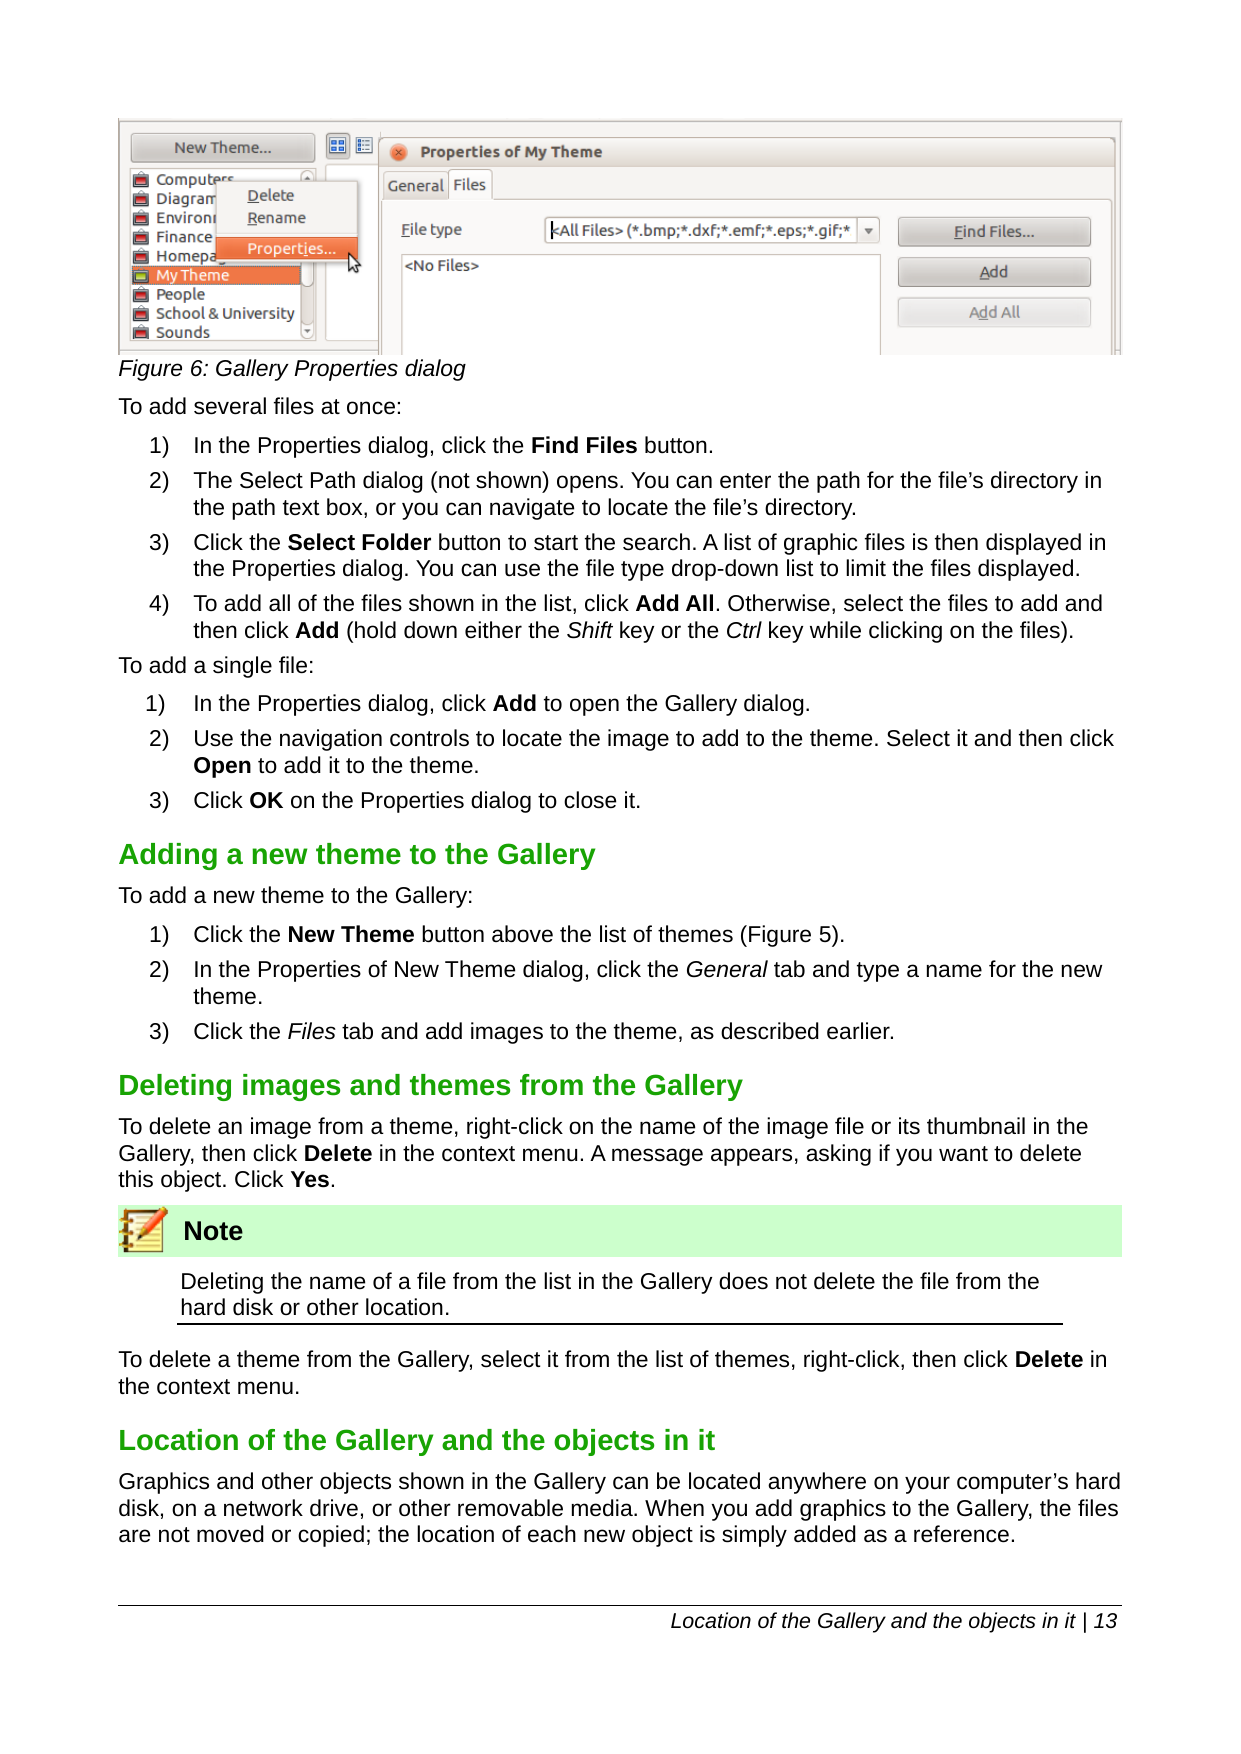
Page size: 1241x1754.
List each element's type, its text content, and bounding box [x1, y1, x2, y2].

text Graphics and other objects shown in the Gallery can be located anywhere on your computer’s hard disk, on a network drive, or other removable media. When you add graphics to the Gallery, the files are not moved or copied; the location of each new object is simply added as a reference. [118, 1468, 1122, 1547]
list Click the New Theme button above the list of themes (Figure 5). [169, 921, 1122, 947]
subtitle Location of the Gallery and the objects in it [118, 1423, 1122, 1456]
text To add several files at once: [118, 393, 1122, 419]
list In the Properties of New Theme dialog, click the General tab and type a name for the new theme. [169, 956, 1122, 1009]
list Click the Select Folder button to start the search. A list of graphic files is then displayed in the Properties dialog. You can use the file type drop-down list to limit the files displayed. [169, 529, 1122, 581]
subtitle Deleting images and themes from the Gallery [118, 1068, 1122, 1101]
list Click OK on the Properties dialog to close it. [169, 787, 1122, 813]
text Figure 6: Gallery Properties dialog [118, 355, 1122, 381]
picture [119, 1205, 170, 1256]
text Deleting the name of a file from the list in the Gallery does not delete the file from the hard disk or other location. [177, 1264, 1063, 1323]
list In the Properties dialog, click the Find Files button. [169, 432, 1122, 458]
list The Select Path dialog (not shown) opens. You can enter the path for the file’s directory in the path text box, or you can navigate to locate the file’s directory. [169, 467, 1122, 520]
list Click the Files tab and add images to the theme, as described earlier. [169, 1018, 1122, 1044]
subtitle Adding a new theme to the Gallery [118, 837, 1122, 871]
subtitle Note [118, 1205, 1122, 1257]
list To add a single file: [118, 652, 1122, 678]
list To add all of the files shown in the list, click Add All. Otherwise, select the files to add and then click Add (hold down either the Shift key or the Ctrl key while clicking on the files). [169, 590, 1122, 643]
picture [118, 118, 1123, 355]
list Use the navigation controls to locate the image to add to the theme. Select it and then click Open to add it to the theme. [169, 725, 1122, 778]
list In the Properties dialog, click Add to open the Gallery dialog. [165, 690, 1122, 717]
list To delete an image from a theme, right-click on the name of the image file or its thumbnail in the Gallery, then click Delete in the context menu. A message appears, asking if you want to delete this object. Click Yes. [118, 1113, 1122, 1192]
list To add a new theme to the Gallery: [118, 882, 1122, 909]
list To delete a theme from the Gallery, select it from the list of themes, right-click, then click Delete in the context menu. [118, 1346, 1122, 1399]
